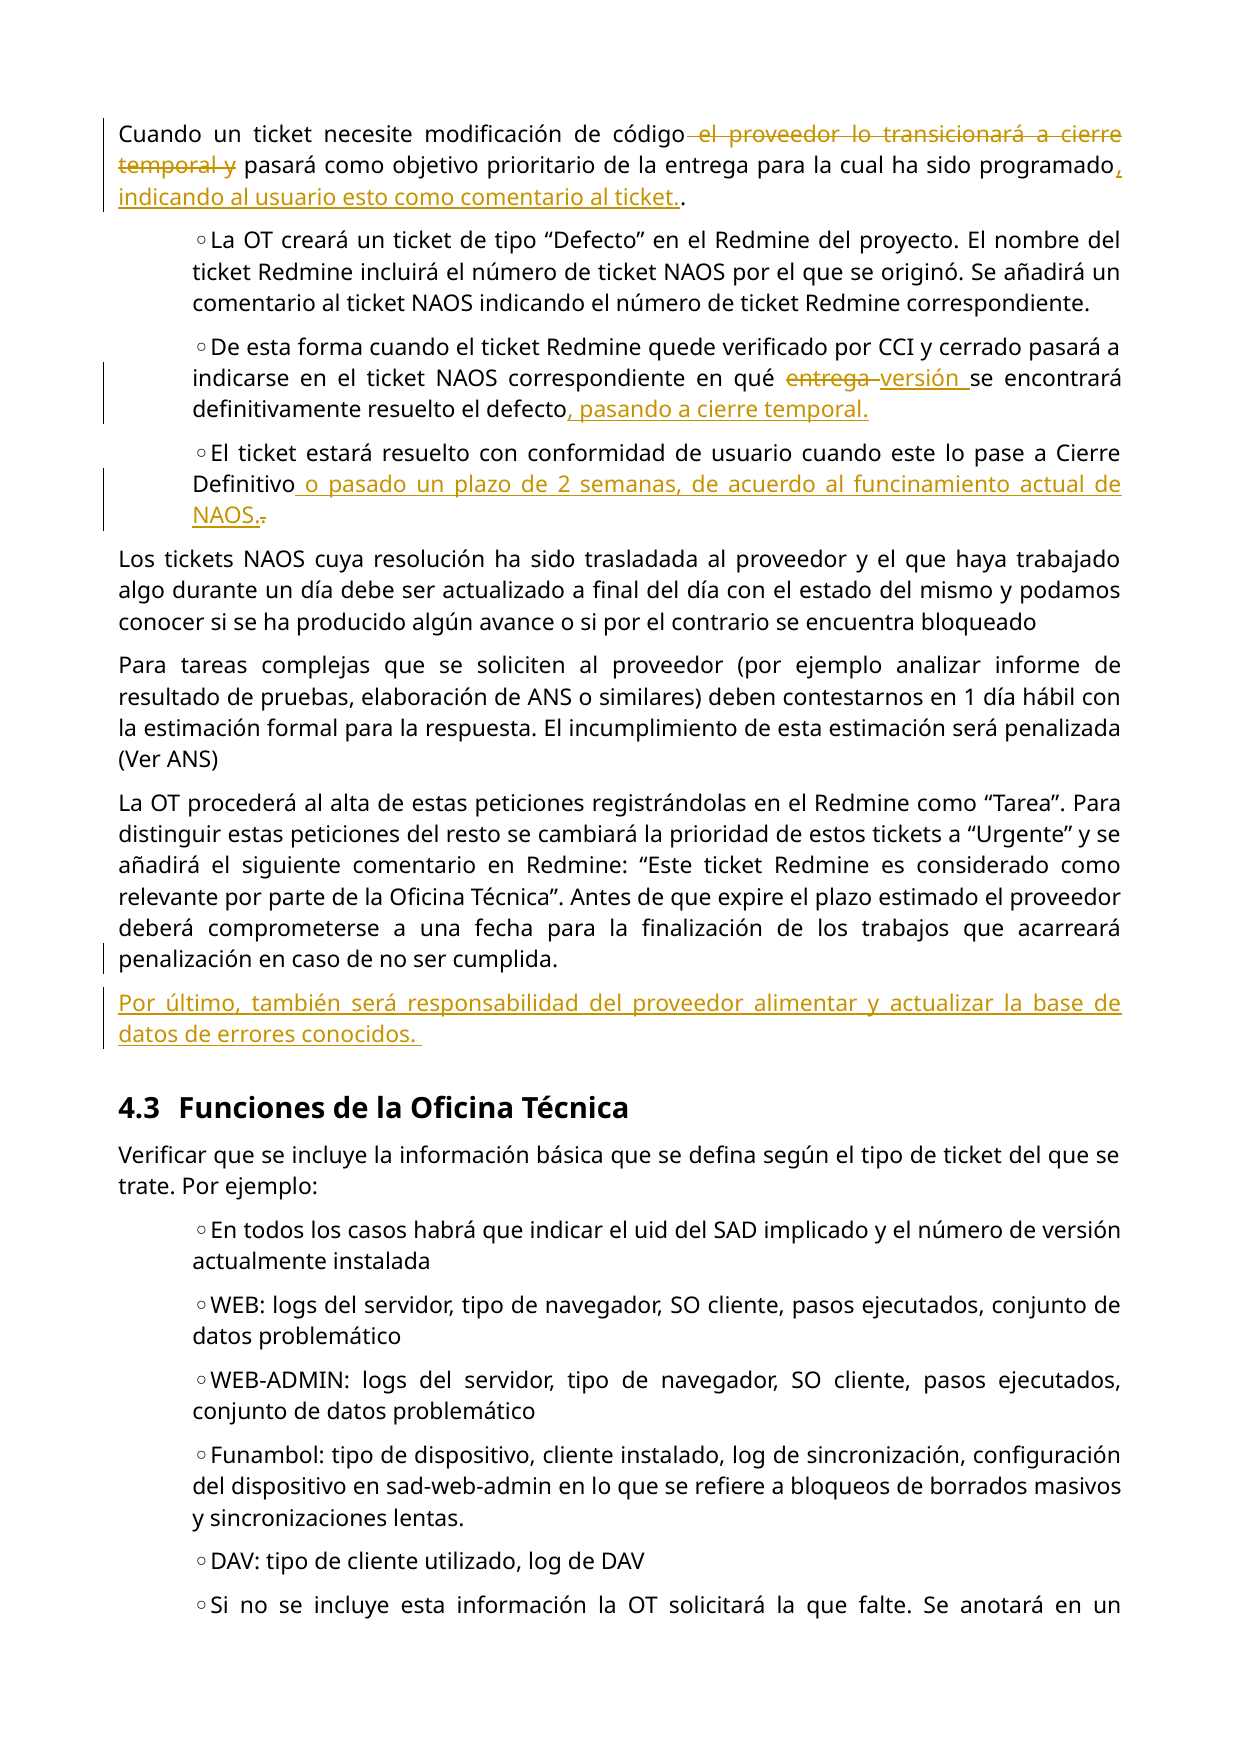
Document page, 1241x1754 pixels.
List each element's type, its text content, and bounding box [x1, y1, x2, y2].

text Por último, también será responsabilidad del proveedor alimentar y actualizar la base de [118, 987, 1122, 1013]
list Funambol: tipo de dispositivo, cliente instalado, log de sincronización, configuración del dispositivo en sad-web-admin en lo que se refiere a bloqueos de borrados masivos y sincronizaciones lentas. [192, 1439, 1122, 1533]
list DAV: tipo de cliente utilizado, log de DAV [192, 1545, 1122, 1577]
text La OT procederá al alta de estas peticiones registrándolas en el Redmine como “Tarea”. Para distinguir estas peticiones del resto se cambiará la prioridad de estos tickets a “Urgente” y se añadirá el siguiente comentario en Redmine: “Este ticket Redmine es considerado como relevante por parte de la Oficina Técnica”. Antes de que expire el plazo estimado el proveedor deberá comprometerse a una fecha para la finalización de los trabajos que acarreará penalización en caso de no ser cumplida. [118, 787, 1122, 974]
text datos de errores conocidos. [118, 1015, 1122, 1049]
list Si no se incluye esta información la OT solicitará la que falte. Se anotará en un [192, 1589, 1122, 1620]
list En todos los casos habrá que indicar el uid del SAD implicado y el número de versión actualmente instalada [192, 1214, 1122, 1277]
text Para tareas complejas que se soliciten al proveedor (por ejemplo analizar informe de resultado de pruebas, elaboración de ANS o similares) deben contestarnos en 1 día hábil con la estimación formal para la respuesta. El incumplimiento de esta estimación será penalizada (Ver ANS) [118, 649, 1122, 774]
list La OT creará un ticket de tipo “Defecto” en el Redmine del proyecto. El nombre del ticket Redmine incluirá el número de ticket NAOS por el que se originó. Se añadirá un comentario al ticket NAOS indicando el número de ticket Redmine correspondiente. [192, 224, 1122, 318]
text Verificar que se incluye la información básica que se defina según el tipo de ticket del que se trate. Por ejemplo: [118, 1139, 1122, 1202]
list De esta forma cuando el ticket Redmine quede verificado por CCI y cerrado pasará a indicarse en el ticket NAOS correspondiente en qué versión se encontrará definitivamente resuelto el defecto, pasando a cierre temporal. [192, 331, 1122, 424]
list El ticket estará resuelto con conformidad de usuario cuando este lo pase a Cierre Definitivo o pasado un plazo de 2 semanas, de acuerdo al funcinamiento actual de NAOS. [192, 437, 1122, 531]
list WEB-ADMIN: logs del servidor, tipo de navegador, SO cliente, pasos ejecutados, conjunto de datos problemático [192, 1364, 1122, 1427]
subtitle Funciones de la Oficina Técnica [118, 1087, 1122, 1127]
list WEB: logs del servidor, tipo de navegador, SO cliente, pasos ejecutados, conjunto de datos problemático [192, 1289, 1122, 1352]
text Cuando un ticket necesite modificación de código pasará como objetivo prioritario de la entrega para la cual ha sido programado, indicando al usuario esto como comentario al ticket.. [118, 118, 1122, 212]
text Los tickets NAOS cuya resolución ha sido trasladada al proveedor y el que haya trabajado algo durante un día debe ser actualizado a final del día con el estado del mismo y podamos conocer si se ha producido algún avance o si por el contrario se encuentra bloqueado [118, 543, 1122, 637]
